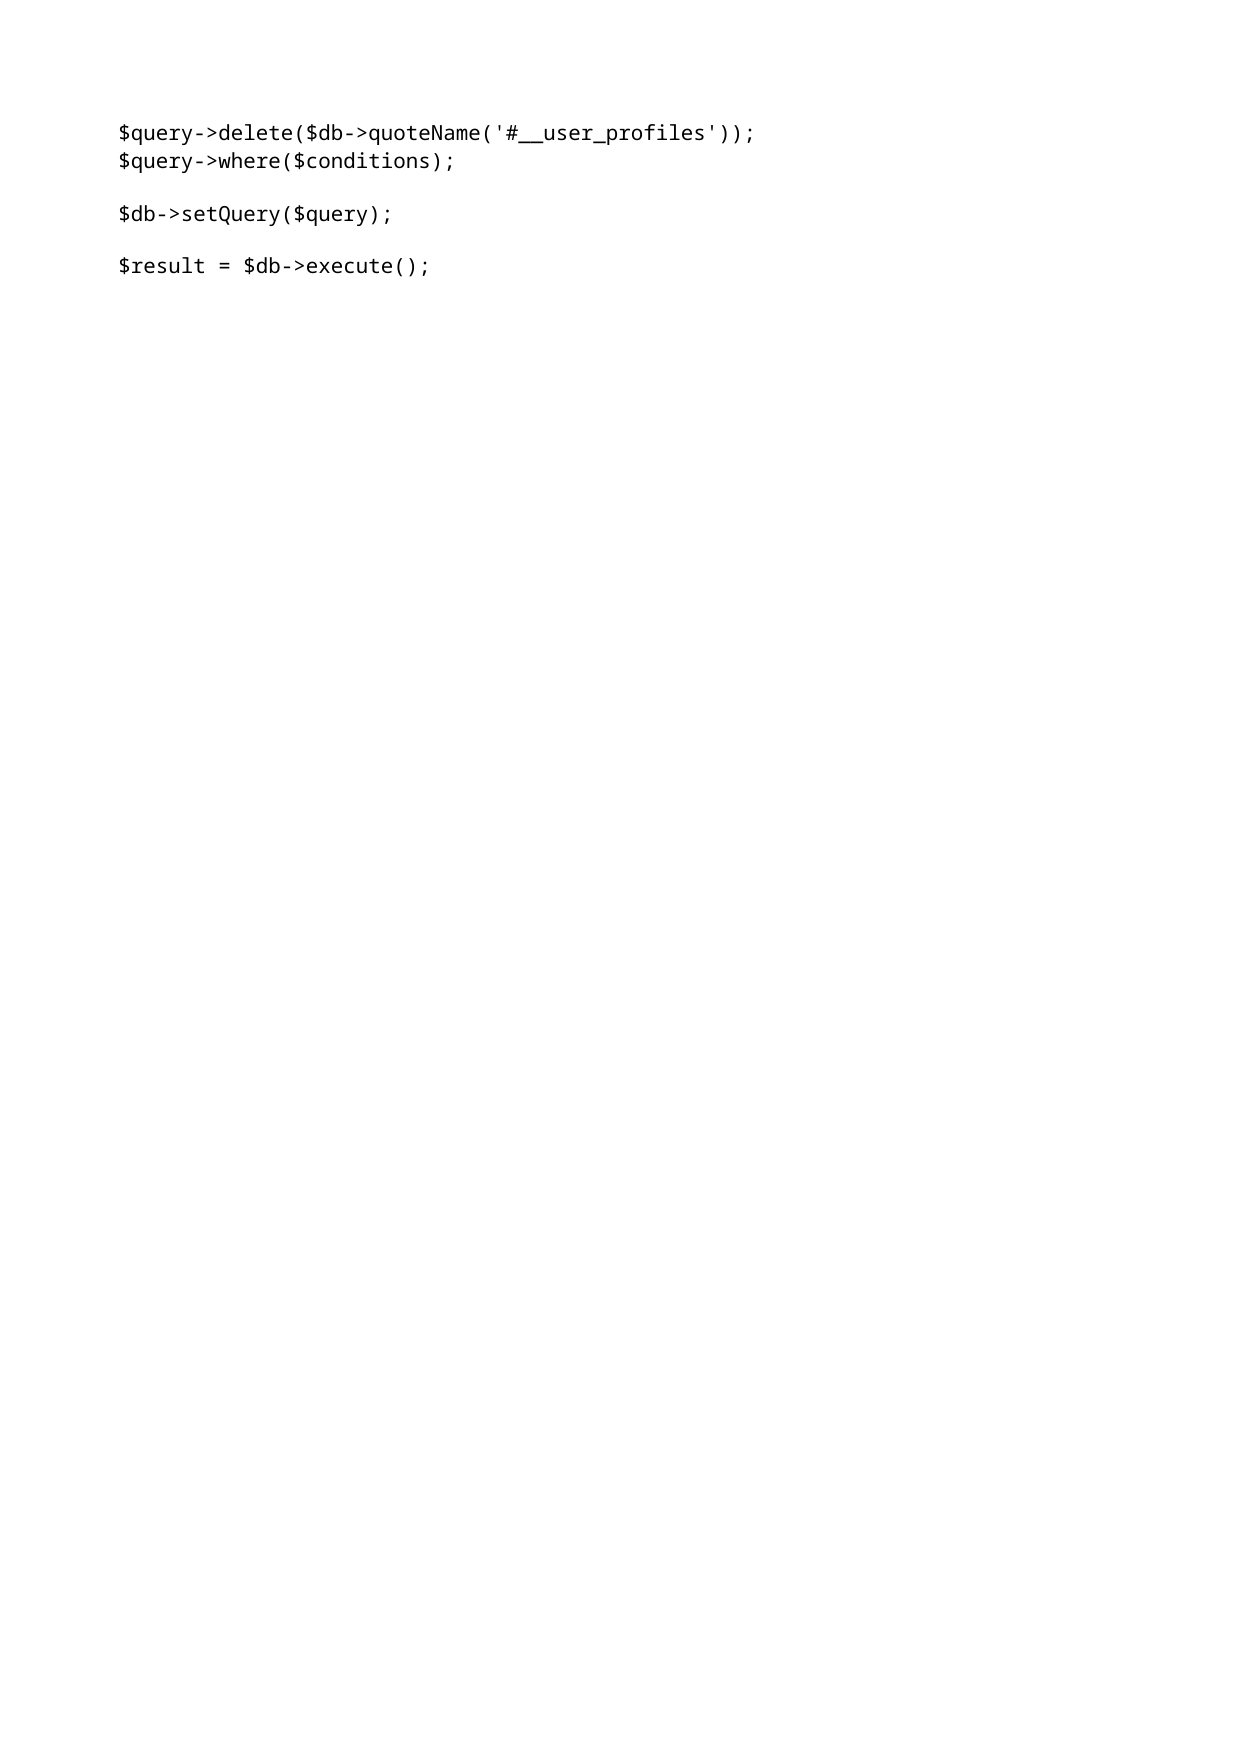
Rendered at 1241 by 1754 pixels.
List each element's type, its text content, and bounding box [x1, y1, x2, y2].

text $result = $db->execute(); [118, 251, 1122, 279]
text $query->delete($db->quoteName('#__user_profiles')); [118, 118, 1122, 147]
text $query->where($conditions); [118, 147, 1122, 175]
text $db->setQuery($query); [118, 199, 1122, 227]
